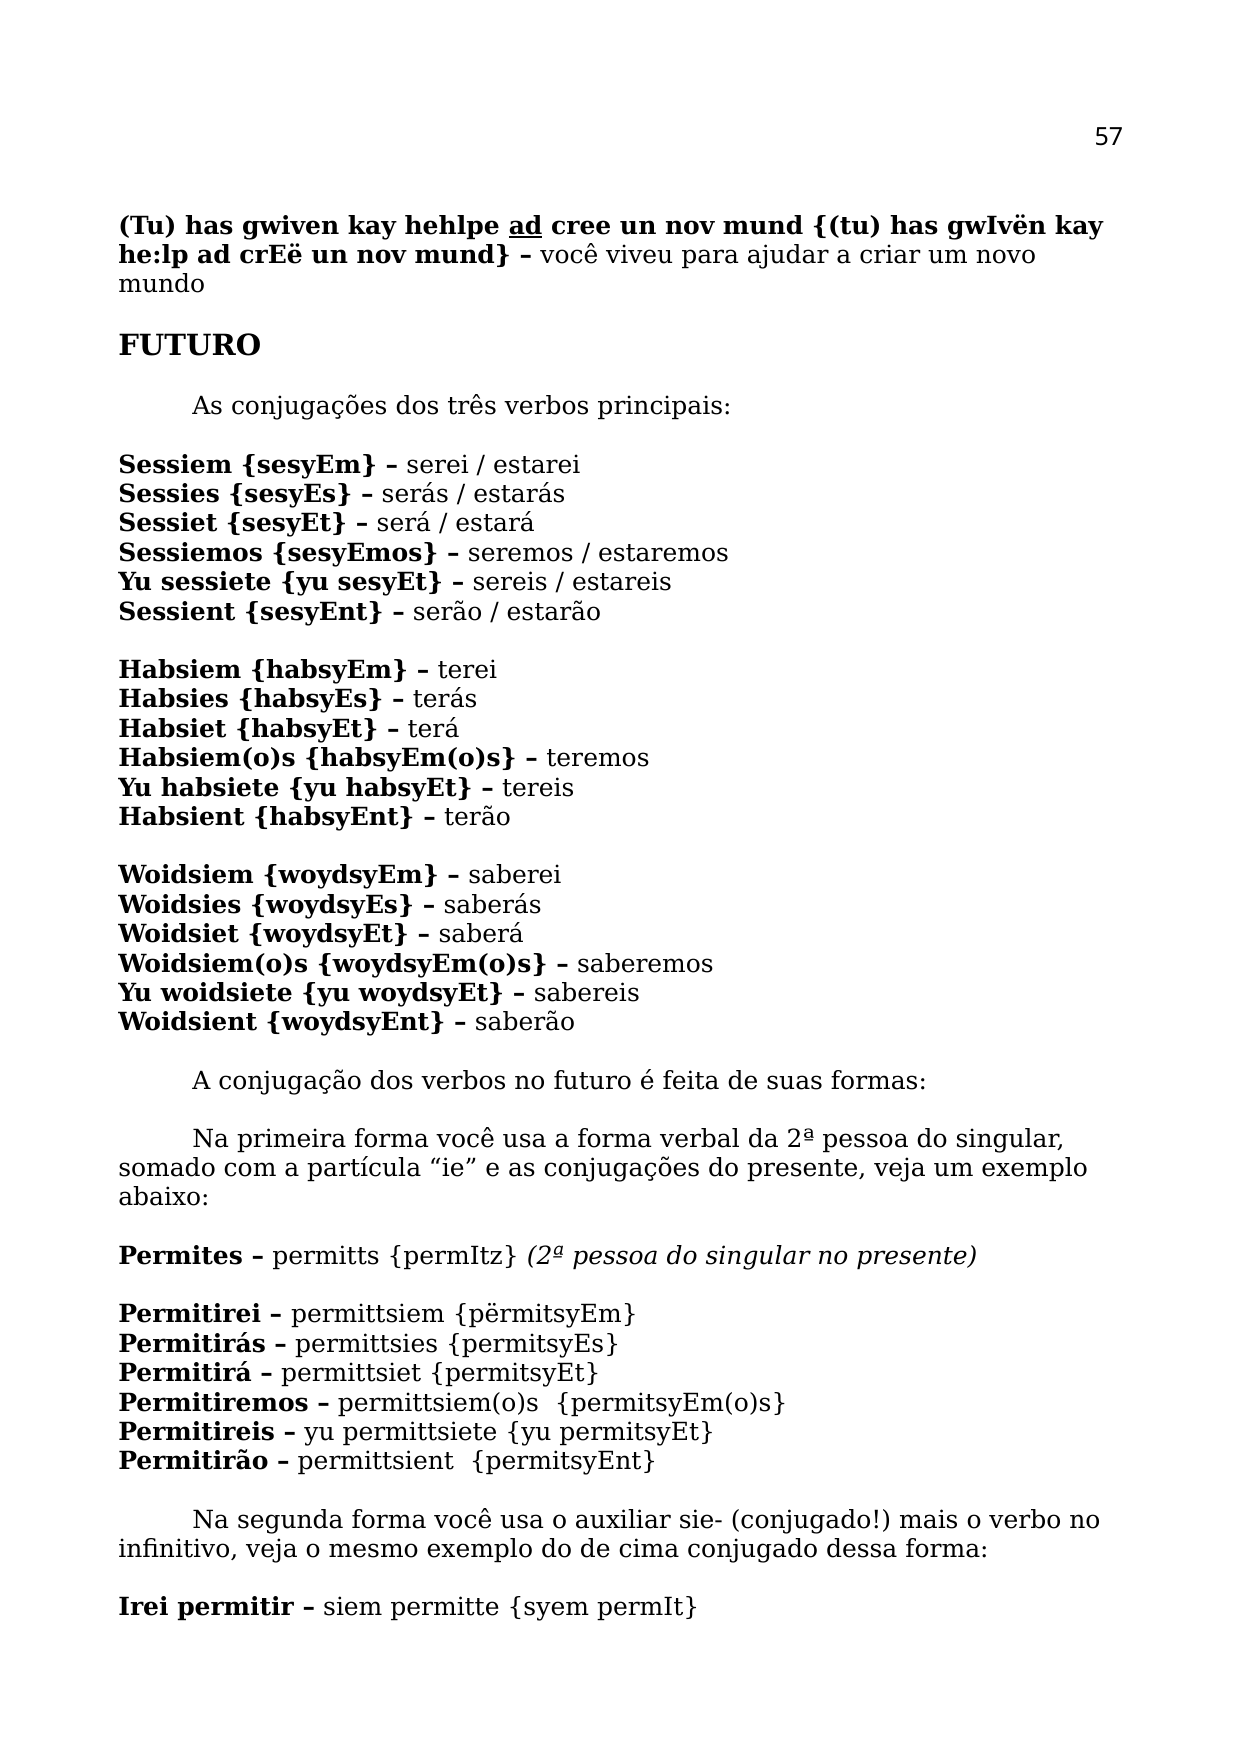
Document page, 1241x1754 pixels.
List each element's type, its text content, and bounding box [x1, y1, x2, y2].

text Permites – permitts {permItz} (2ª pessoa do singular no presente) [118, 1241, 1123, 1270]
text Habsiem(o)s {habsyEm(o)s} – teremos [118, 743, 1123, 773]
text Permitirei – permittsiem {përmitsyEm} [118, 1299, 1123, 1329]
text Sessient {sesyEnt} – serão / estarão [118, 597, 1123, 626]
text Woidsient {woydsyEnt} – saberão [118, 1007, 1123, 1037]
text Permitirás – permittsies {permitsyEs} [118, 1329, 1123, 1358]
text Sessiemos {sesyEmos} – seremos / estaremos [118, 538, 1123, 567]
text Habsiet {habsyEt} – terá [118, 714, 1123, 743]
subtitle FUTURO [118, 328, 1123, 362]
text Woidsiem {woydsyEm} – saberei [118, 861, 1123, 890]
text Habsies {habsyEs} – terás [118, 684, 1123, 714]
text Na primeira forma você usa a forma verbal da 2ª pessoa do singular, somado com a partícula “ie” e as conjugações do presente, veja um exemplo abaixo: [118, 1124, 1123, 1212]
text Permitiremos – permittsiem(o)s {permitsyEm(o)s} [118, 1388, 1123, 1417]
text Habsiem {habsyEm} – terei [118, 655, 1123, 684]
text Permitirão – permittsient {permitsyEnt} [118, 1446, 1123, 1476]
text Woidsiem(o)s {woydsyEm(o)s} – saberemos [118, 949, 1123, 978]
text Sessiet {sesyEt} – será / estará [118, 508, 1123, 538]
text Permitirá – permittsiet {permitsyEt} [118, 1358, 1123, 1388]
text Woidsies {woydsyEs} – saberás [118, 890, 1123, 919]
text Yu sessiete {yu sesyEt} – sereis / estareis [118, 567, 1123, 597]
text Sessies {sesyEs} – serás / estarás [118, 479, 1123, 508]
text Habsient {habsyEnt} – terão [118, 802, 1123, 831]
text Yu woidsiete {yu woydsyEt} – sabereis [118, 978, 1123, 1007]
text As conjugações dos três verbos principais: [118, 391, 1123, 421]
text Irei permitir – siem permitte {syem permIt} [118, 1592, 1123, 1622]
text Woidsiet {woydsyEt} – saberá [118, 919, 1123, 949]
text Permitireis – yu permittsiete {yu permitsyEt} [118, 1417, 1123, 1446]
text A conjugação dos verbos no futuro é feita de suas formas: [118, 1066, 1123, 1095]
text Na segunda forma você usa o auxiliar sie- (conjugado!) mais o verbo no infinitivo, veja o mesmo exemplo do de cima conjugado dessa forma: [118, 1505, 1123, 1563]
text (Tu) has gwiven kay hehlpe ad cree un nov mund {(tu) has gwIvën kay he:lp ad crEë un nov mund} – você viveu para ajudar a criar um novo mundo [118, 211, 1123, 299]
text Yu habsiete {yu habsyEt} – tereis [118, 773, 1123, 802]
text Sessiem {sesyEm} – serei / estarei [118, 450, 1123, 479]
